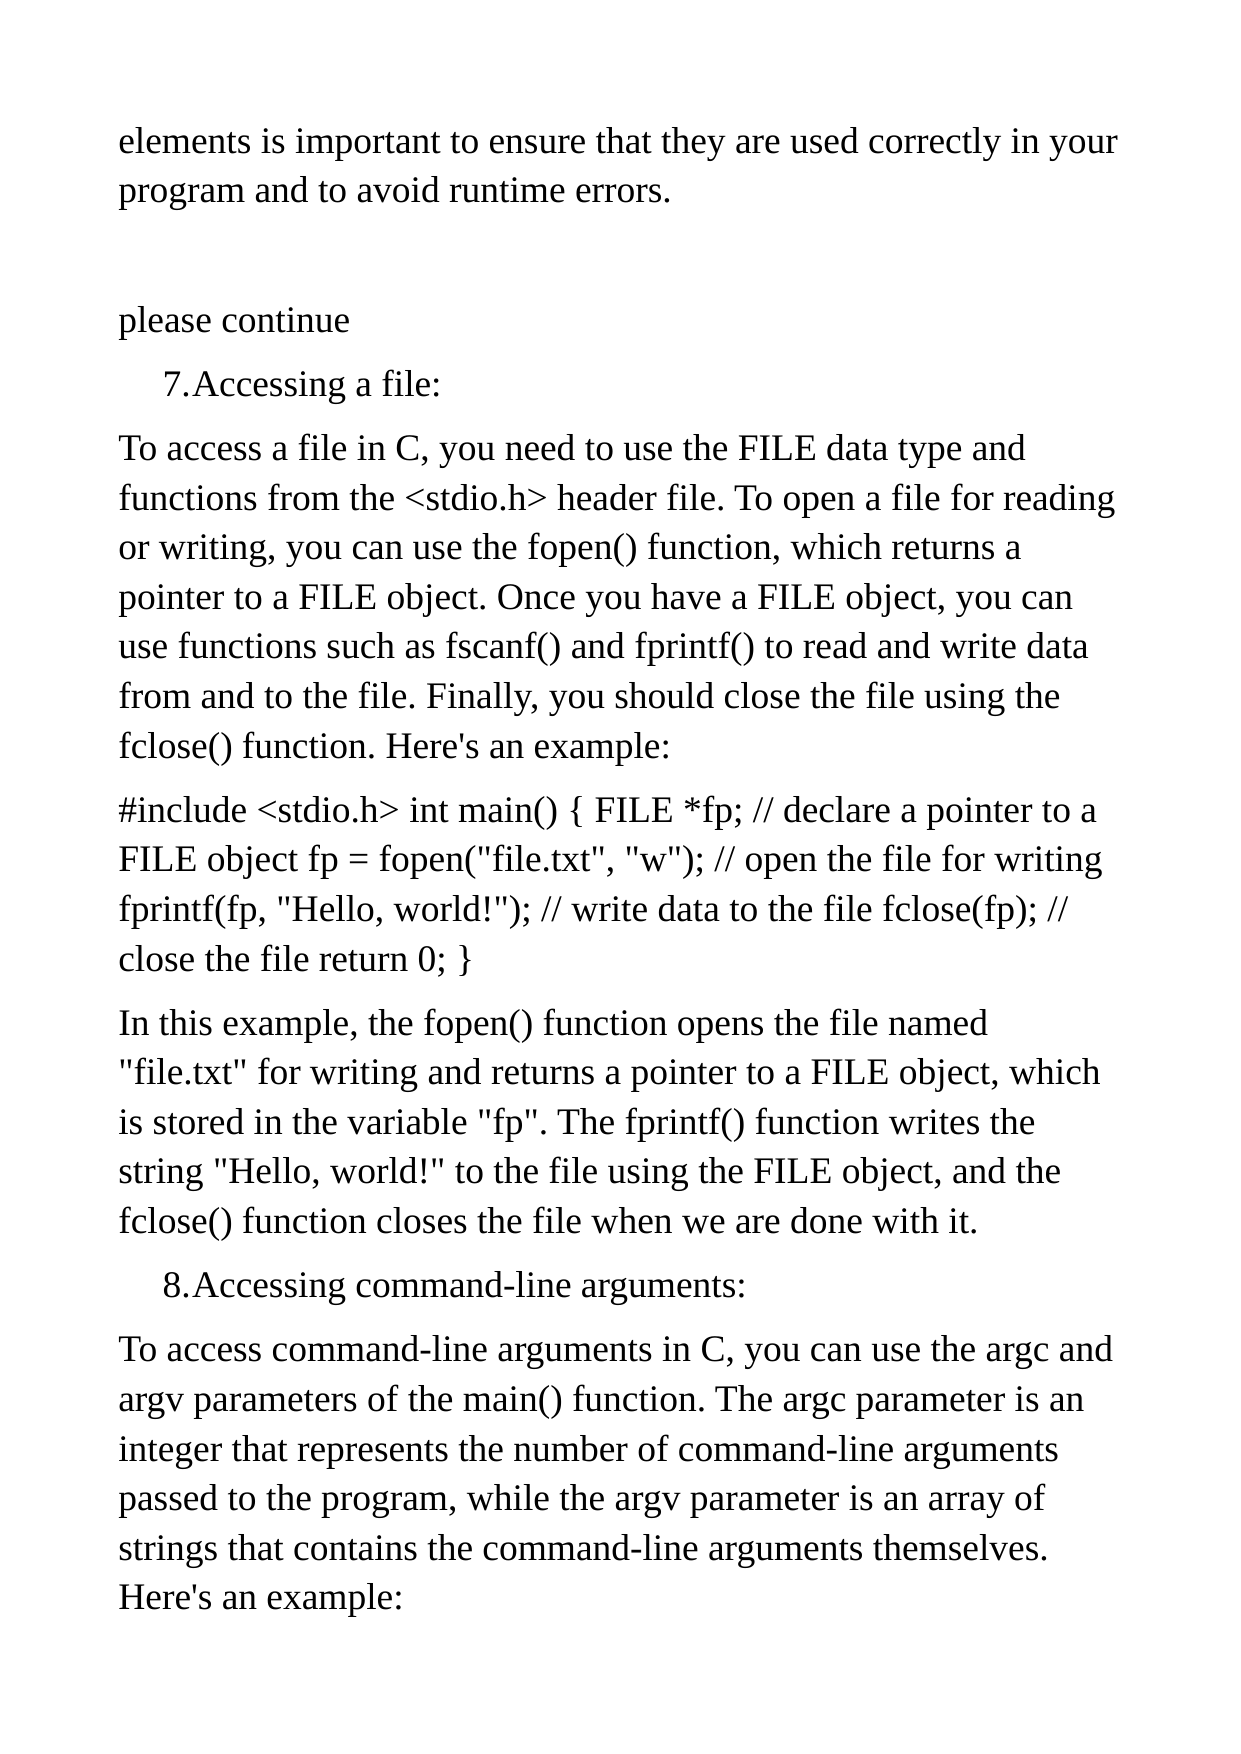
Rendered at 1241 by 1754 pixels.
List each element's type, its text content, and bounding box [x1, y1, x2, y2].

text please continue [118, 297, 1122, 340]
text elements is important to ensure that they are used correctly in your program and to avoid runtime errors. [118, 118, 1122, 211]
text To access a file in C, you need to use the FILE data type and functions from the <stdio.h> header file. To open a file for reading or writing, you can use the fopen() function, which returns a pointer to a FILE object. Once you have a FILE object, you can use functions such as fscanf() and fprintf() to read and write data from and to the file. Finally, you should close the file using the fclose() function. Here's an example: [118, 426, 1122, 766]
list Accessing command-line arguments: [162, 1263, 1122, 1306]
text In this example, the fopen() function opens the file named "file.txt" for writing and returns a pointer to a FILE object, which is stored in the variable "fp". The fprintf() function writes the string "Hello, world!" to the file using the FILE object, and the fclose() function closes the file when we are done with it. [118, 1000, 1122, 1242]
list Accessing a file: [162, 361, 1122, 404]
text #include <stdio.h> int main() { FILE *fp; // declare a pointer to a FILE object fp = fopen("file.txt", "w"); // open the file for writing fprintf(fp, "Hello, world!"); // write data to the file fclose(fp); // close the file return 0; } [118, 787, 1122, 979]
text To access command-line arguments in C, you can use the argc and argv parameters of the main() function. The argc parameter is an integer that represents the number of command-line arguments passed to the program, while the argv parameter is an array of strings that contains the command-line arguments themselves. Here's an example: [118, 1327, 1122, 1618]
